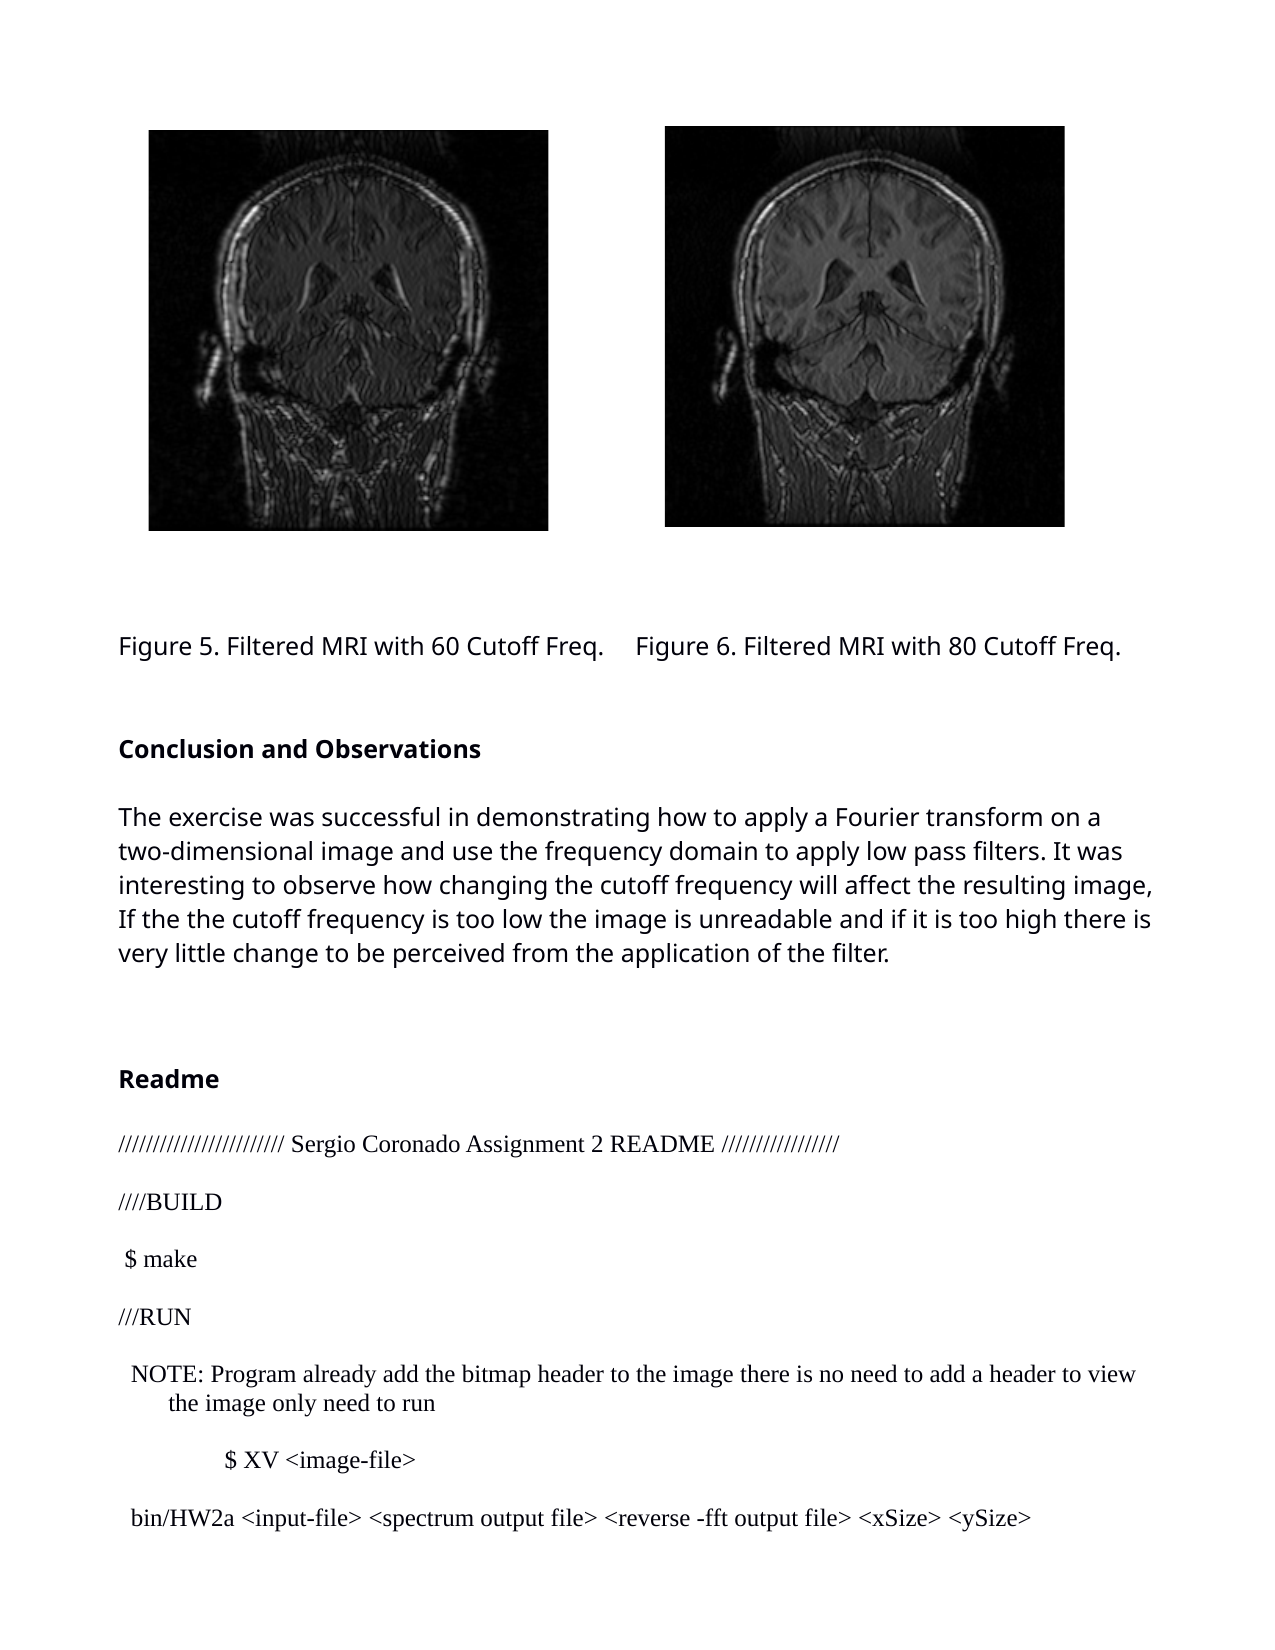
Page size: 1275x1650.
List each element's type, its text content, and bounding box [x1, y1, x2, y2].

picture [664, 126, 1065, 527]
text Conclusion and Observations [118, 731, 1157, 765]
text bin/HW2a <input-file> <spectrum output file> <reverse -fft output file> <xSize> <ySize> [118, 1503, 1157, 1532]
text NOTE: Program already add the bitmap header to the image there is no need to add a header to view [118, 1359, 1157, 1388]
text //////////////////////// Sergio Coronado Assignment 2 README ///////////////// [118, 1129, 1157, 1158]
text Readme [118, 1061, 1157, 1095]
text $ XV <image-file> [118, 1446, 1157, 1474]
text $ make [118, 1244, 1157, 1273]
text the image only need to run [118, 1388, 1157, 1417]
text The exercise was successful in demonstrating how to apply a Fourier transform on a two-dimensional image and use the frequency domain to apply low pass filters. It was interesting to observe how changing the cutoff frequency will affect the resulting image, If the the cutoff frequency is too low the image is unreadable and if it is too high there is very little change to be perceived from the application of the filter. [118, 799, 1157, 970]
picture [148, 130, 549, 531]
text ////BUILD [118, 1187, 1157, 1216]
text ///RUN [118, 1302, 1157, 1331]
text Figure 5. Filtered MRI with 60 Cutoff Freq. Figure 6. Filtered MRI with 80 Cutoff Freq. [118, 629, 1157, 663]
